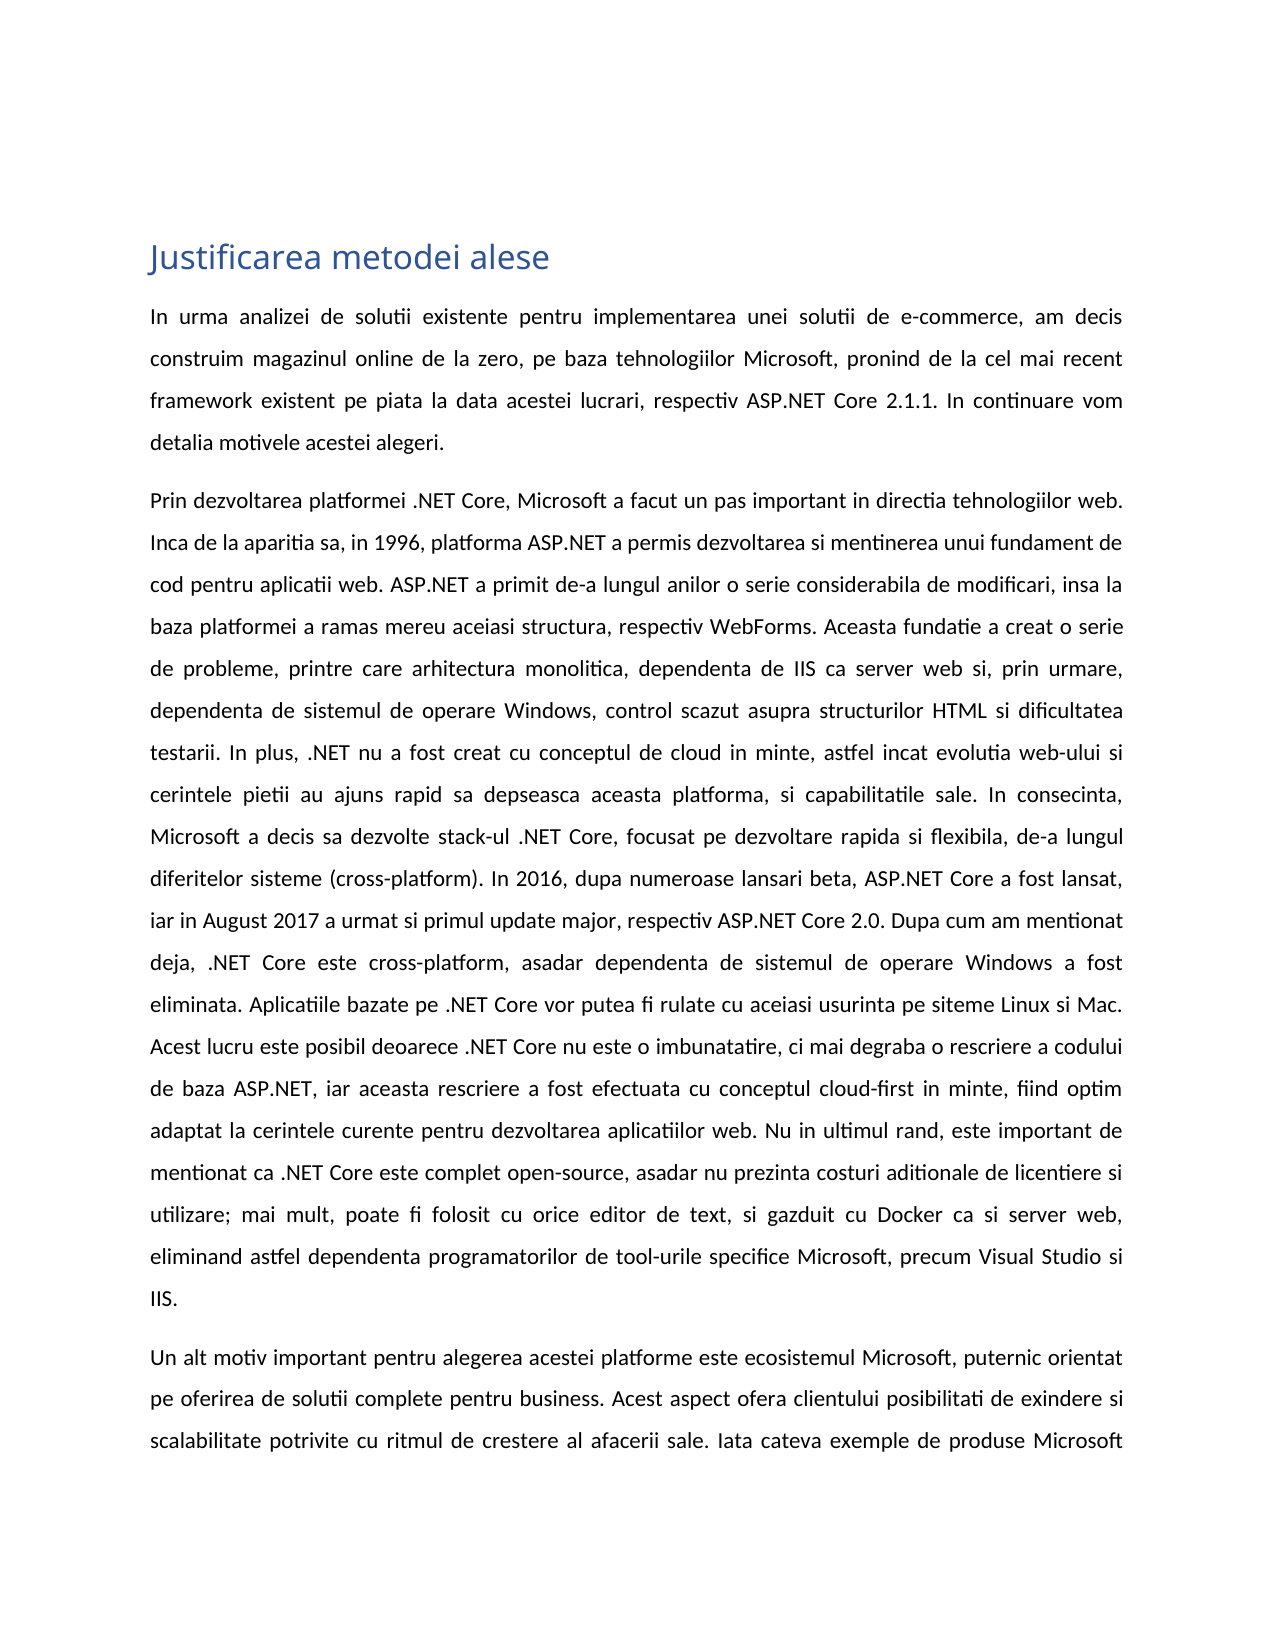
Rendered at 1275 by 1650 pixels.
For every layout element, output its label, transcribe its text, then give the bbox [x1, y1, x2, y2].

subtitle Justificarea metodei alese [150, 234, 1125, 279]
text Prin dezvoltarea platformei .NET Core, Microsoft a facut un pas important in directia tehnologiilor web. Inca de la aparitia sa, in 1996, platforma ASP.NET a permis dezvoltarea si mentinerea unui fundament de cod pentru aplicatii web. ASP.NET a primit de-a lungul anilor o serie considerabila de modificari, insa la baza platformei a ramas mereu aceiasi structura, respectiv WebForms. Aceasta fundatie a creat o serie de probleme, printre care arhitectura monolitica, dependenta de IIS ca server web si, prin urmare, dependenta de sistemul de operare Windows, control scazut asupra structurilor HTML si dificultatea testarii. In plus, .NET nu a fost creat cu conceptul de cloud in minte, astfel incat evolutia web-ului si cerintele pietii au ajuns rapid sa depseasca aceasta platforma, si capabilitatile sale. In consecinta, Microsoft a decis sa dezvolte stack-ul .NET Core, focusat pe dezvoltare rapida si flexibila, de-a lungul diferitelor sisteme (cross-platform). In 2016, dupa numeroase lansari beta, ASP.NET Core a fost lansat, iar in August 2017 a urmat si primul update major, respectiv ASP.NET Core 2.0. Dupa cum am mentionat deja, .NET Core este cross-platform, asadar dependenta de sistemul de operare Windows a fost eliminata. Aplicatiile bazate pe .NET Core vor putea fi rulate cu aceiasi usurinta pe siteme Linux si Mac. Acest lucru este posibil deoarece .NET Core nu este o imbunatatire, ci mai degraba o rescriere a codului de baza ASP.NET, iar aceasta rescriere a fost efectuata cu conceptul cloud-first in minte, fiind optim adaptat la cerintele curente pentru dezvoltarea aplicatiilor web. Nu in ultimul rand, este important de mentionat ca .NET Core este complet open-source, asadar nu prezinta costuri aditionale de licentiere si utilizare; mai mult, poate fi folosit cu orice editor de text, si gazduit cu Docker ca si server web, eliminand astfel dependenta programatorilor de tool-urile specifice Microsoft, precum Visual Studio si IIS. [150, 486, 1125, 1312]
text In urma analizei de solutii existente pentru implementarea unei solutii de e-commerce, am decis construim magazinul online de la zero, pe baza tehnologiilor Microsoft, pronind de la cel mai recent framework existent pe piata la data acestei lucrari, respectiv ASP.NET Core 2.1.1. In continuare vom detalia motivele acestei alegeri. [150, 302, 1125, 456]
text Un alt motiv important pentru alegerea acestei platforme este ecosistemul Microsoft, puternic orientat pe oferirea de solutii complete pentru business. Acest aspect ofera clientului posibilitati de exindere si scalabilitate potrivite cu ritmul de crestere al afacerii sale. Iata cateva exemple de produse Microsoft [150, 1343, 1125, 1454]
